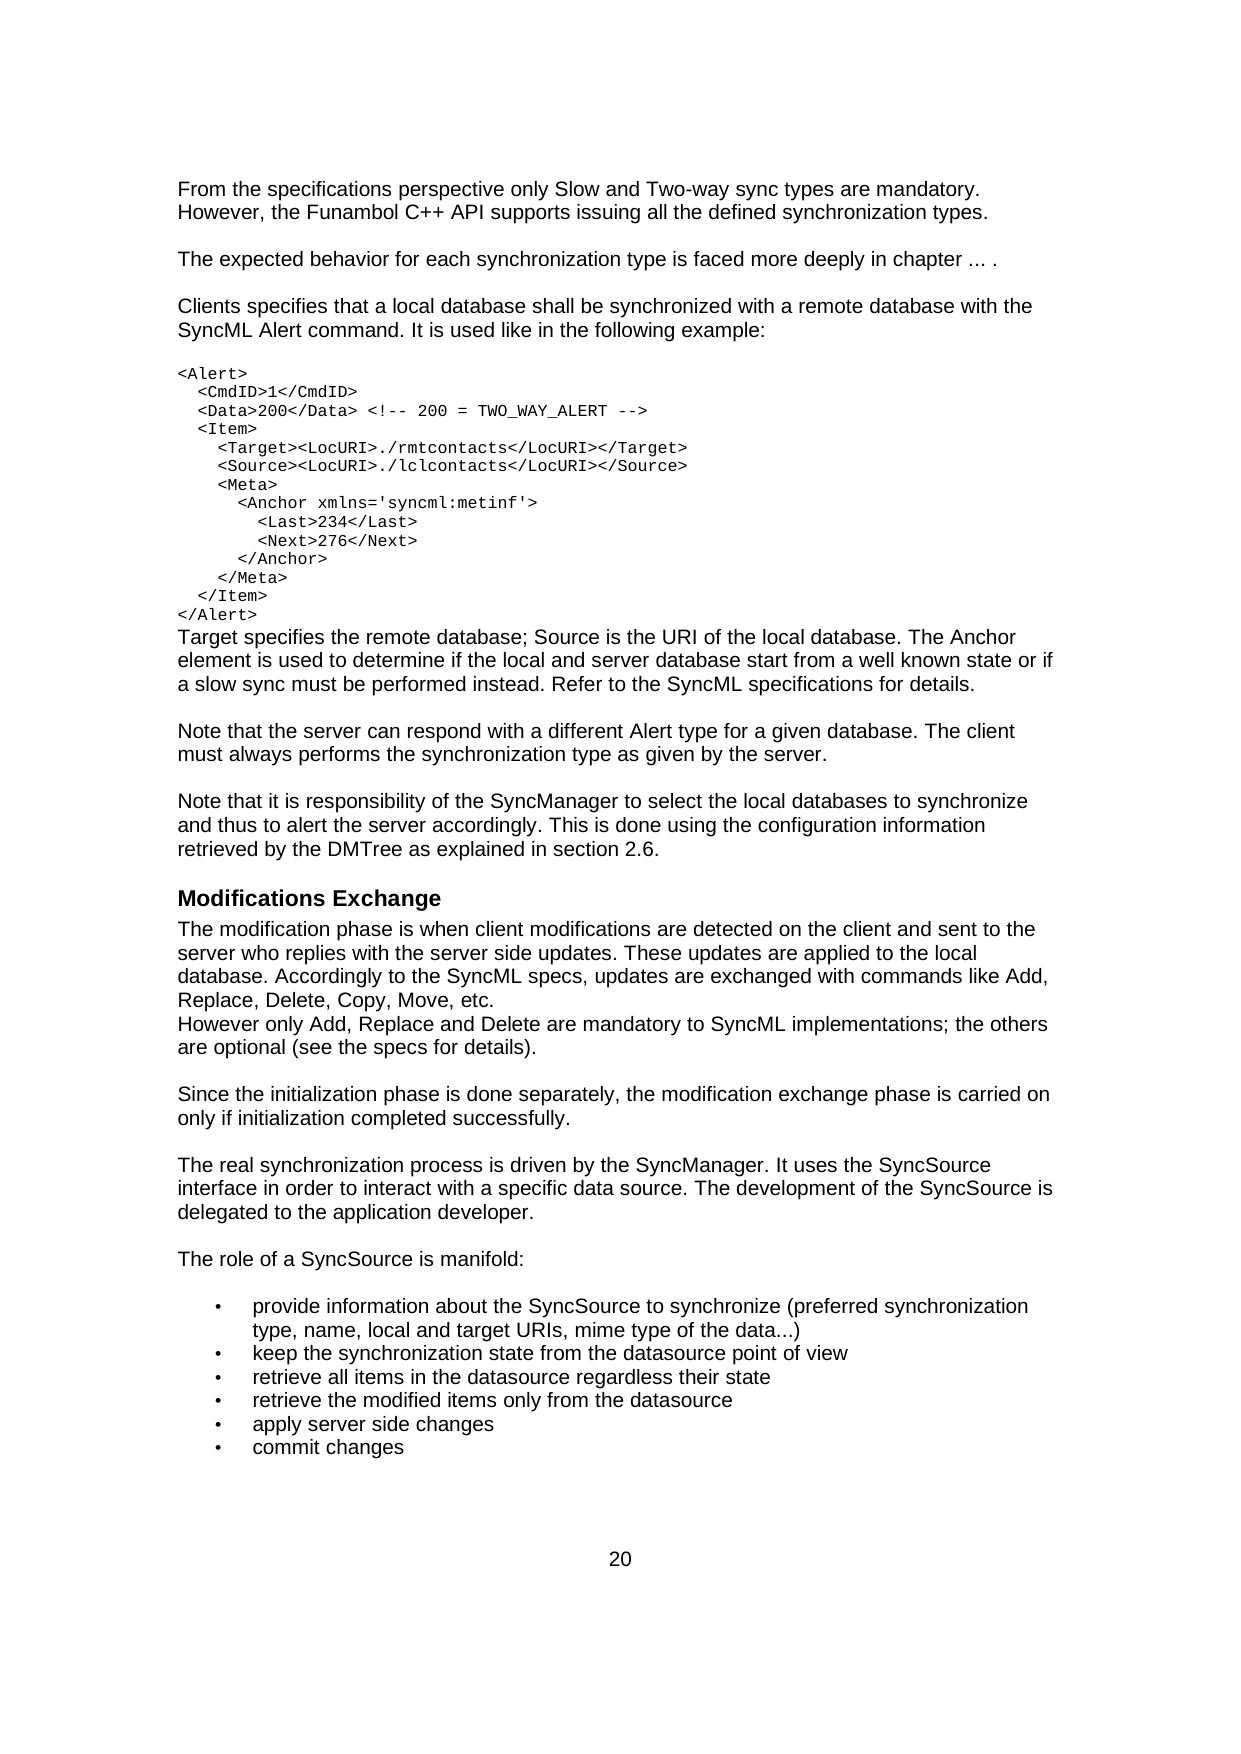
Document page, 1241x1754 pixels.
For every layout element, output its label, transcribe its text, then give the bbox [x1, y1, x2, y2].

text Note that it is responsibility of the SyncManager to select the local databases to synchronize and thus to alert the server accordingly. This is done using the configuration information retrieved by the DMTree as explained in section 2.6. [177, 790, 1063, 861]
list commit changes [215, 1436, 1063, 1459]
list apply server side changes [215, 1412, 1063, 1436]
text <Meta> [177, 477, 1063, 495]
list retrieve the modified items only from the datasource [215, 1389, 1063, 1412]
text Clients specifies that a local database shall be synchronized with a remote database with the SyncML Alert command. It is used like in the following example: [177, 295, 1063, 342]
text <Item> [177, 421, 1063, 440]
text Target specifies the remote database; Source is the URI of the local database. The Anchor element is used to determine if the local and server database start from a well known state or if a slow sync must be performed instead. Refer to the SyncML specifications for details. [177, 625, 1063, 696]
text However only Add, Replace and Delete are mandatory to SyncML implementations; the others are optional (see the specs for details). [177, 1012, 1063, 1059]
text The modification phase is when client modifications are detected on the client and sent to the server who replies with the server side updates. These updates are applied to the local database. Accordingly to the SyncML specs, updates are exchanged with commands like Add, Replace, Delete, Copy, Move, etc. [177, 918, 1063, 1012]
text </Alert> [177, 607, 1063, 625]
list provide information about the SyncSource to synchronize (preferred synchronization type, name, local and target URIs, mime type of the data...) [215, 1294, 1063, 1342]
text <Source><LocURI>./lclcontacts</LocURI></Source> [177, 458, 1063, 477]
text Note that the server can respond with a different Alert type for a given database. The client must always performs the synchronization type as given by the server. [177, 719, 1063, 766]
text <CmdID>1</CmdID> [177, 384, 1063, 403]
text Since the initialization phase is done separately, the modification exchange phase is carried on only if initialization completed successfully. [177, 1083, 1063, 1130]
text <Next>276</Next> [177, 532, 1063, 551]
text The role of a SyncSource is manifold: [177, 1247, 1063, 1271]
text <Last>234</Last> [177, 514, 1063, 532]
text </Meta> [177, 569, 1063, 588]
subtitle Modifications Exchange [177, 886, 1063, 912]
list retrieve all items in the datasource regardless their state [215, 1365, 1063, 1389]
text </Anchor> [177, 551, 1063, 569]
text The real synchronization process is driven by the SyncManager. It uses the SyncSource interface in order to interact with a specific data source. The development of the SyncSource is delegated to the application developer. [177, 1153, 1063, 1224]
text <Target><LocURI>./rmtcontacts</LocURI></Target> [177, 440, 1063, 458]
text <Anchor xmlns='syncml:metinf'> [177, 495, 1063, 514]
text The expected behavior for each synchronization type is faced more deeply in chapter ... . [177, 248, 1063, 271]
text </Item> [177, 588, 1063, 607]
list keep the synchronization state from the datasource point of view [215, 1342, 1063, 1365]
text <Data>200</Data> <!-- 200 = TWO_WAY_ALERT --> [177, 403, 1063, 421]
text <Alert> [177, 366, 1063, 384]
text From the specifications perspective only Slow and Two-way sync types are mandatory. However, the Funambol C++ API supports issuing all the defined synchronization types. [177, 177, 1063, 224]
